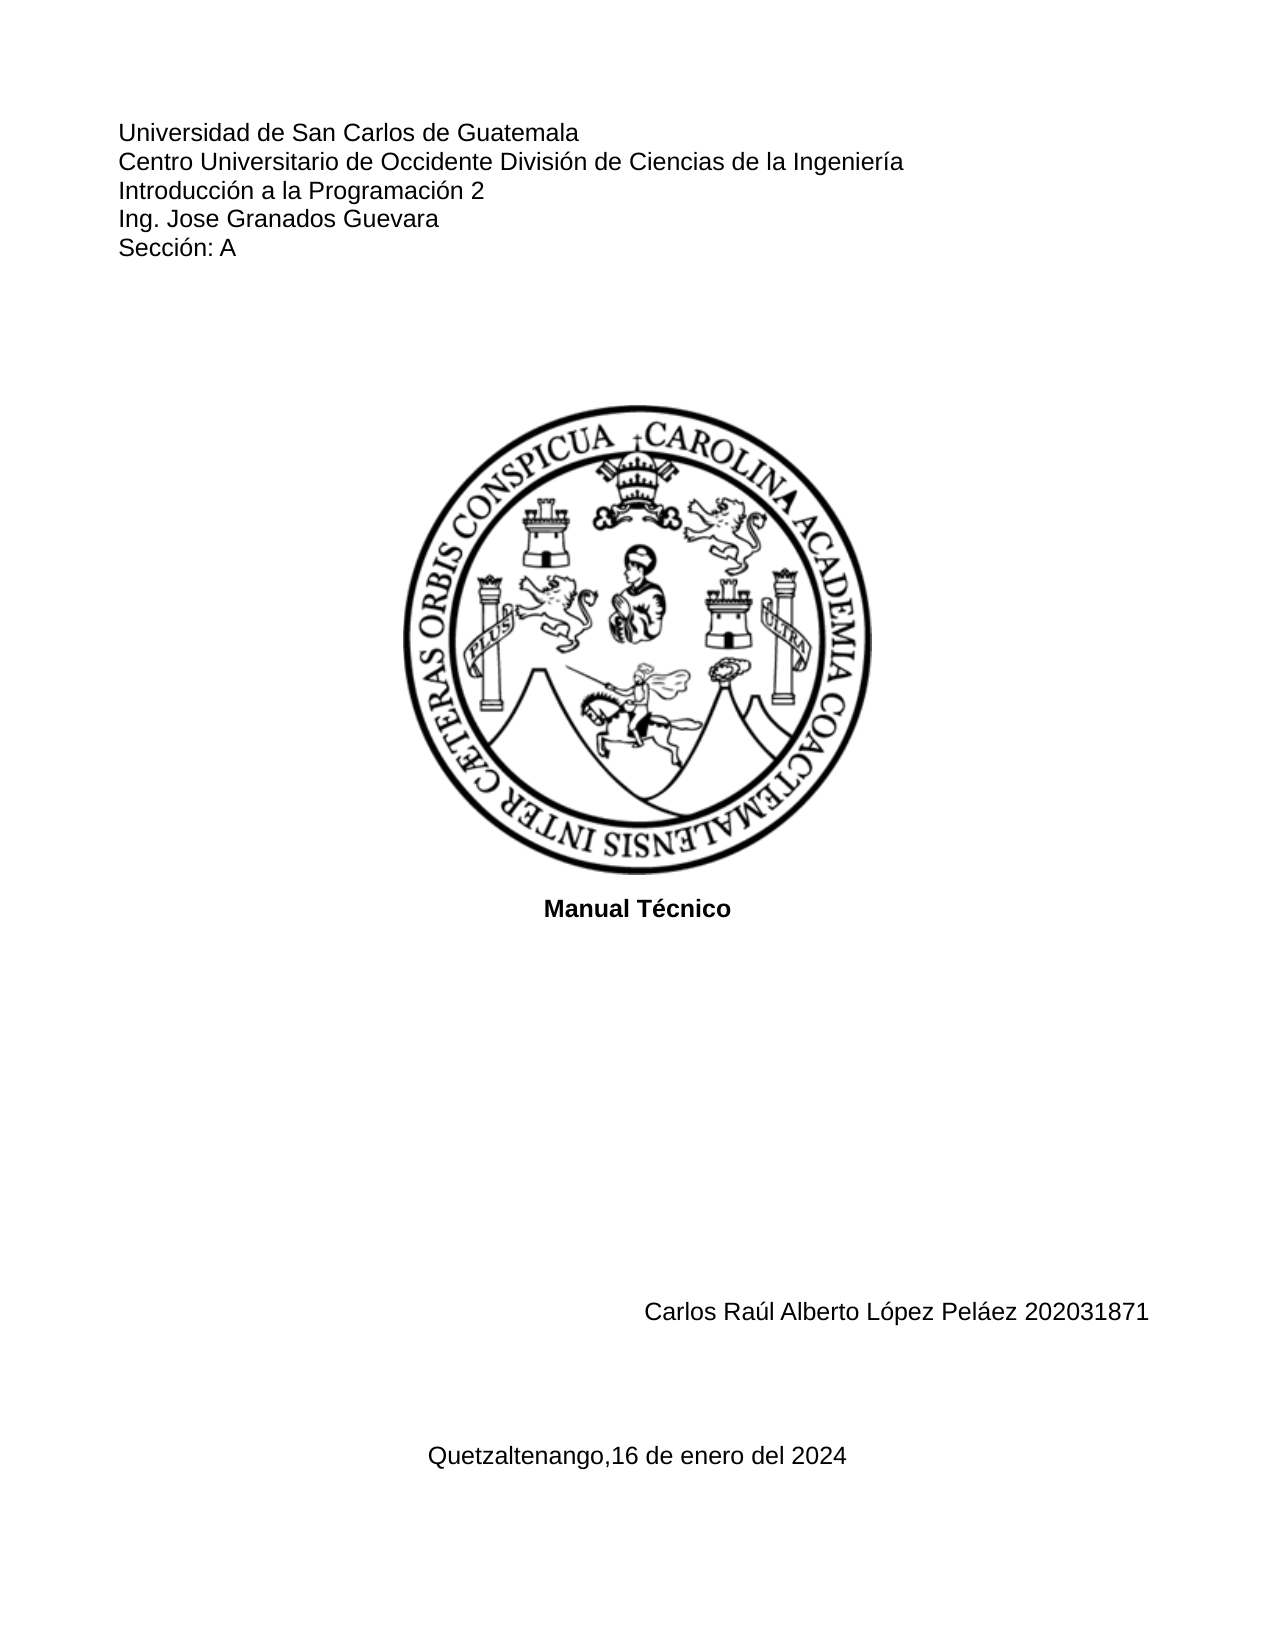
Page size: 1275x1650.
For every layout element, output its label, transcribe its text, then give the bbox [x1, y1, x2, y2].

text Introducción a la Programación 2 [118, 176, 1157, 204]
text Universidad de San Carlos de Guatemala [118, 118, 1157, 147]
text Quetzaltenango,16 de enero del 2024 [118, 1441, 1157, 1469]
text Sección: A [118, 233, 1157, 262]
text Centro Universitario de Occidente División de Ciencias de la Ingeniería [118, 147, 1157, 176]
text Carlos Raúl Alberto López Peláez 202031871 [118, 1297, 1157, 1326]
text Manual Técnico [118, 894, 1157, 923]
text Ing. Jose Granados Guevara [118, 204, 1157, 233]
picture [403, 405, 872, 875]
